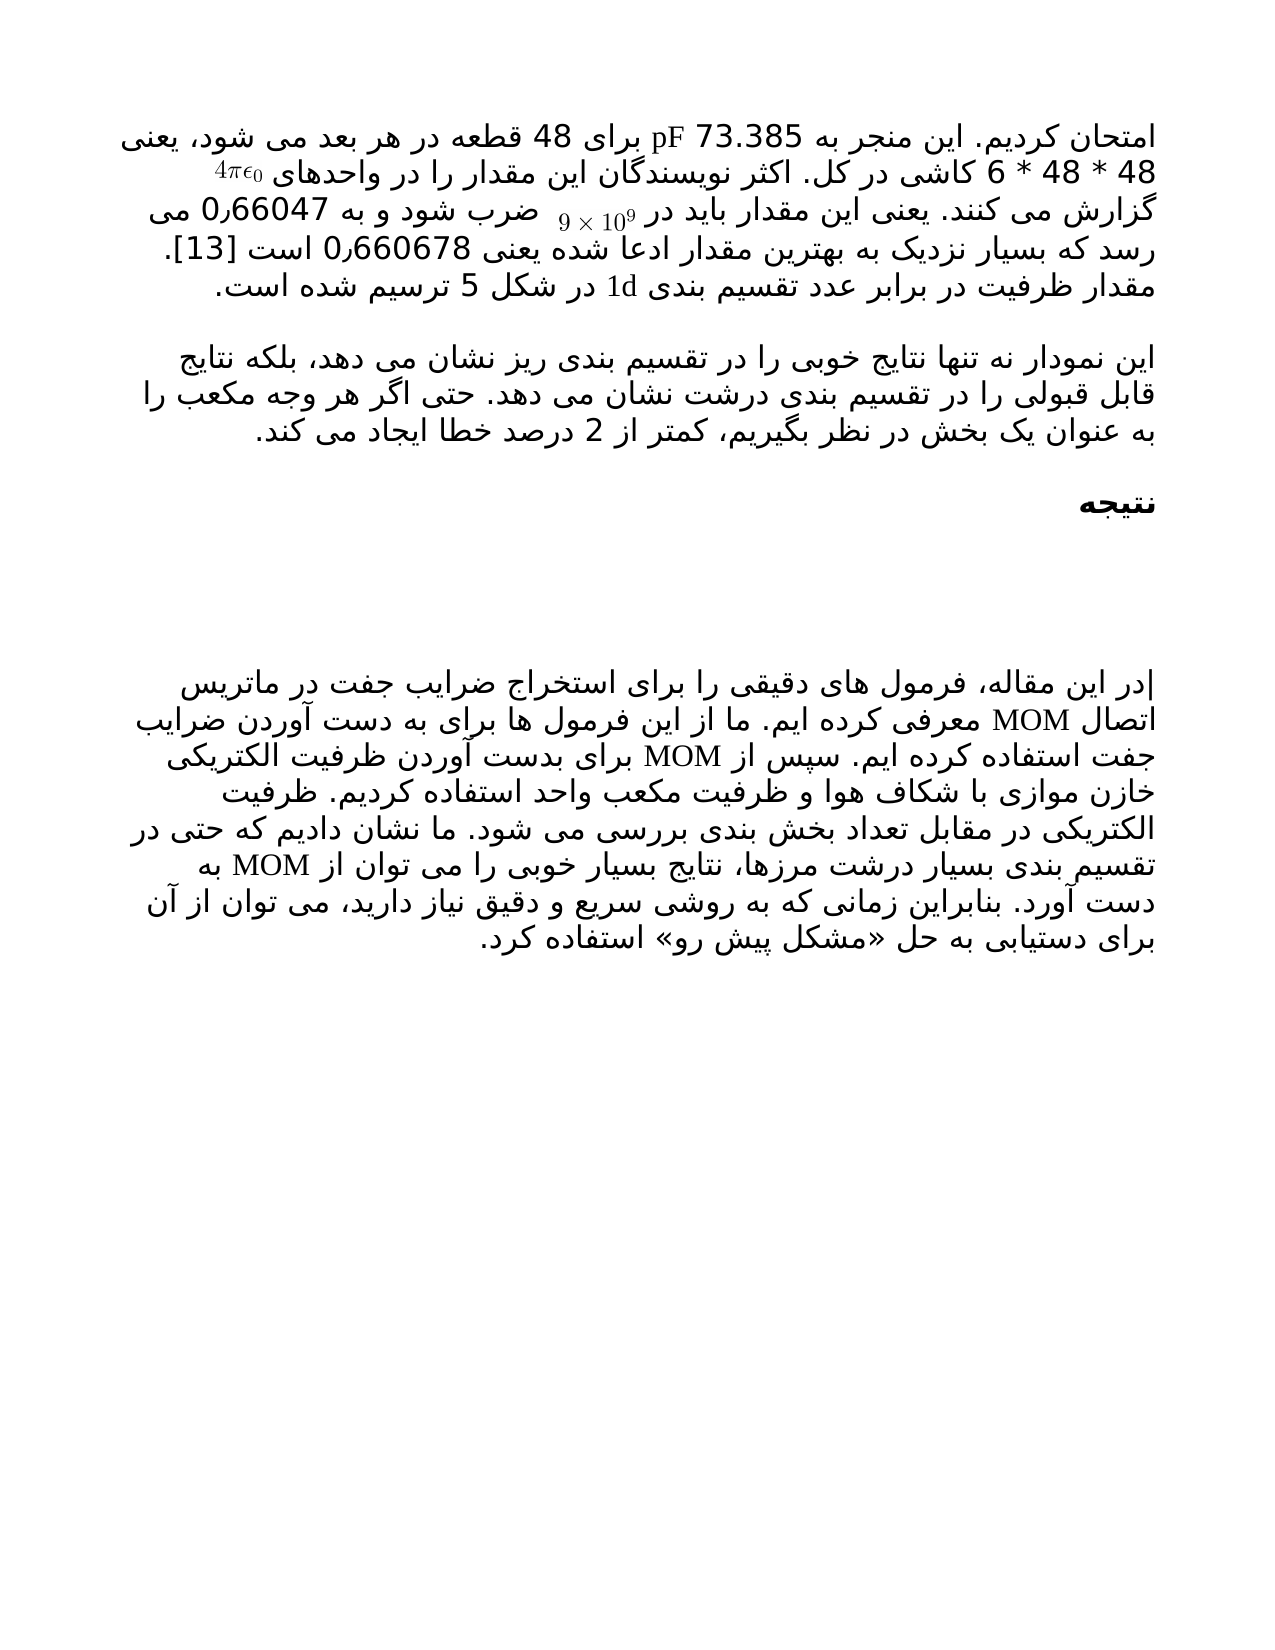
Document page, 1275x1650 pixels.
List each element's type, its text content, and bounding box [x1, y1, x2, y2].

picture [215, 160, 262, 182]
text آخرین مشکل بررسی شده ظرفیت مکعب واحد است. این یک مشکل کلاسیک در الکترواستاتیک است که نمی توان آن را دقیقاً حل کرد. بسیاری از نویسندگان از سال 1950 روش های مختلفی را برای حل این مشکل امتحان کرده اند [29]. ما نتایج تحلیلی خود را برای استخراج عناصر ماتریس مورد نیاز برای روش گشتاورها امتحان کردیم. این منجر به 73.385 pF برای 48 قطعه در هر بعد می شود، یعنی 48 * 48 * 6 کاشی در کل. اکثر نویسندگان این مقدار را در واحدهای گزارش می کنند. یعنی این مقدار باید در ضرب شود و به 0٫66047 می رسد که بسیار نزدیک به بهترین مقدار ادعا شده یعنی 0٫660678 است [13]. مقدار ظرفیت در برابر عدد تقسیم بندی 1d در شکل 5 ترسیم شده است. [118, 118, 1157, 303]
picture [559, 209, 635, 231]
text این نمودار نه تنها نتایج خوبی را در تقسیم بندی ریز نشان می دهد، بلکه نتایج قابل قبولی را در تقسیم بندی درشت نشان می دهد. حتی اگر هر وجه مکعب را به عنوان یک بخش در نظر بگیریم، کمتر از 2 درصد خطا ایجاد می کند. [118, 339, 1157, 448]
text نتیجه [118, 484, 1157, 521]
text |در این مقاله، فرمول های دقیقی را برای استخراج ضرایب جفت در ماتریس اتصال MOM معرفی کرده ایم. ما از این فرمول ها برای به دست آوردن ضرایب جفت استفاده کرده ایم. سپس از MOM برای بدست آوردن ظرفیت الکتریکی خازن موازی با شکاف هوا و ظرفیت مکعب واحد استفاده کردیم. ظرفیت الکتریکی در مقابل تعداد بخش بندی بررسی می شود. ما نشان دادیم که حتی در تقسیم بندی بسیار درشت مرزها، نتایج بسیار خوبی را می توان از MOM به دست آورد. بنابراین زمانی که به روشی سریع و دقیق نیاز دارید، می توان از آن برای دستیابی به حل «مشکل پیش رو» استفاده کرد. [118, 664, 1157, 956]
